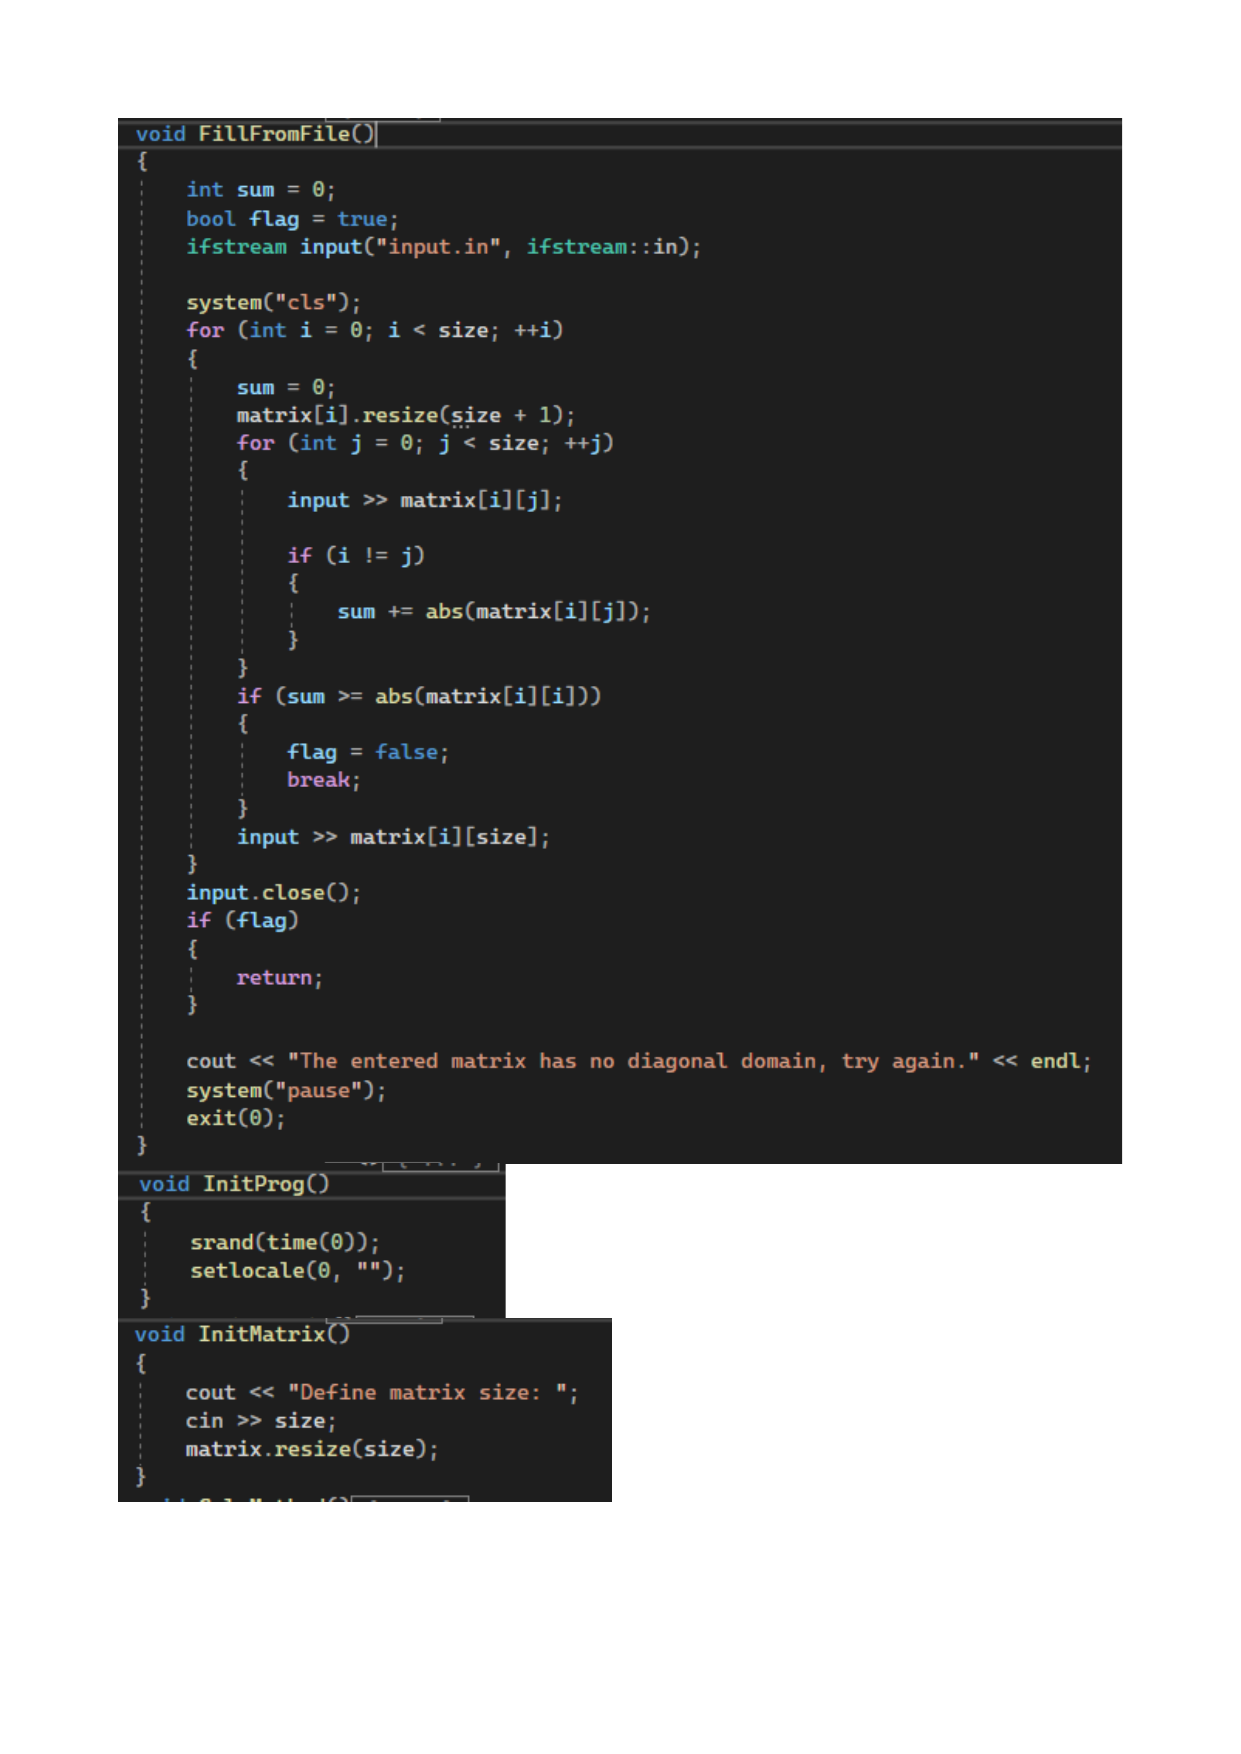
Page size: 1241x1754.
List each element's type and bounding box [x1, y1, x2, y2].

picture [118, 118, 1123, 1502]
